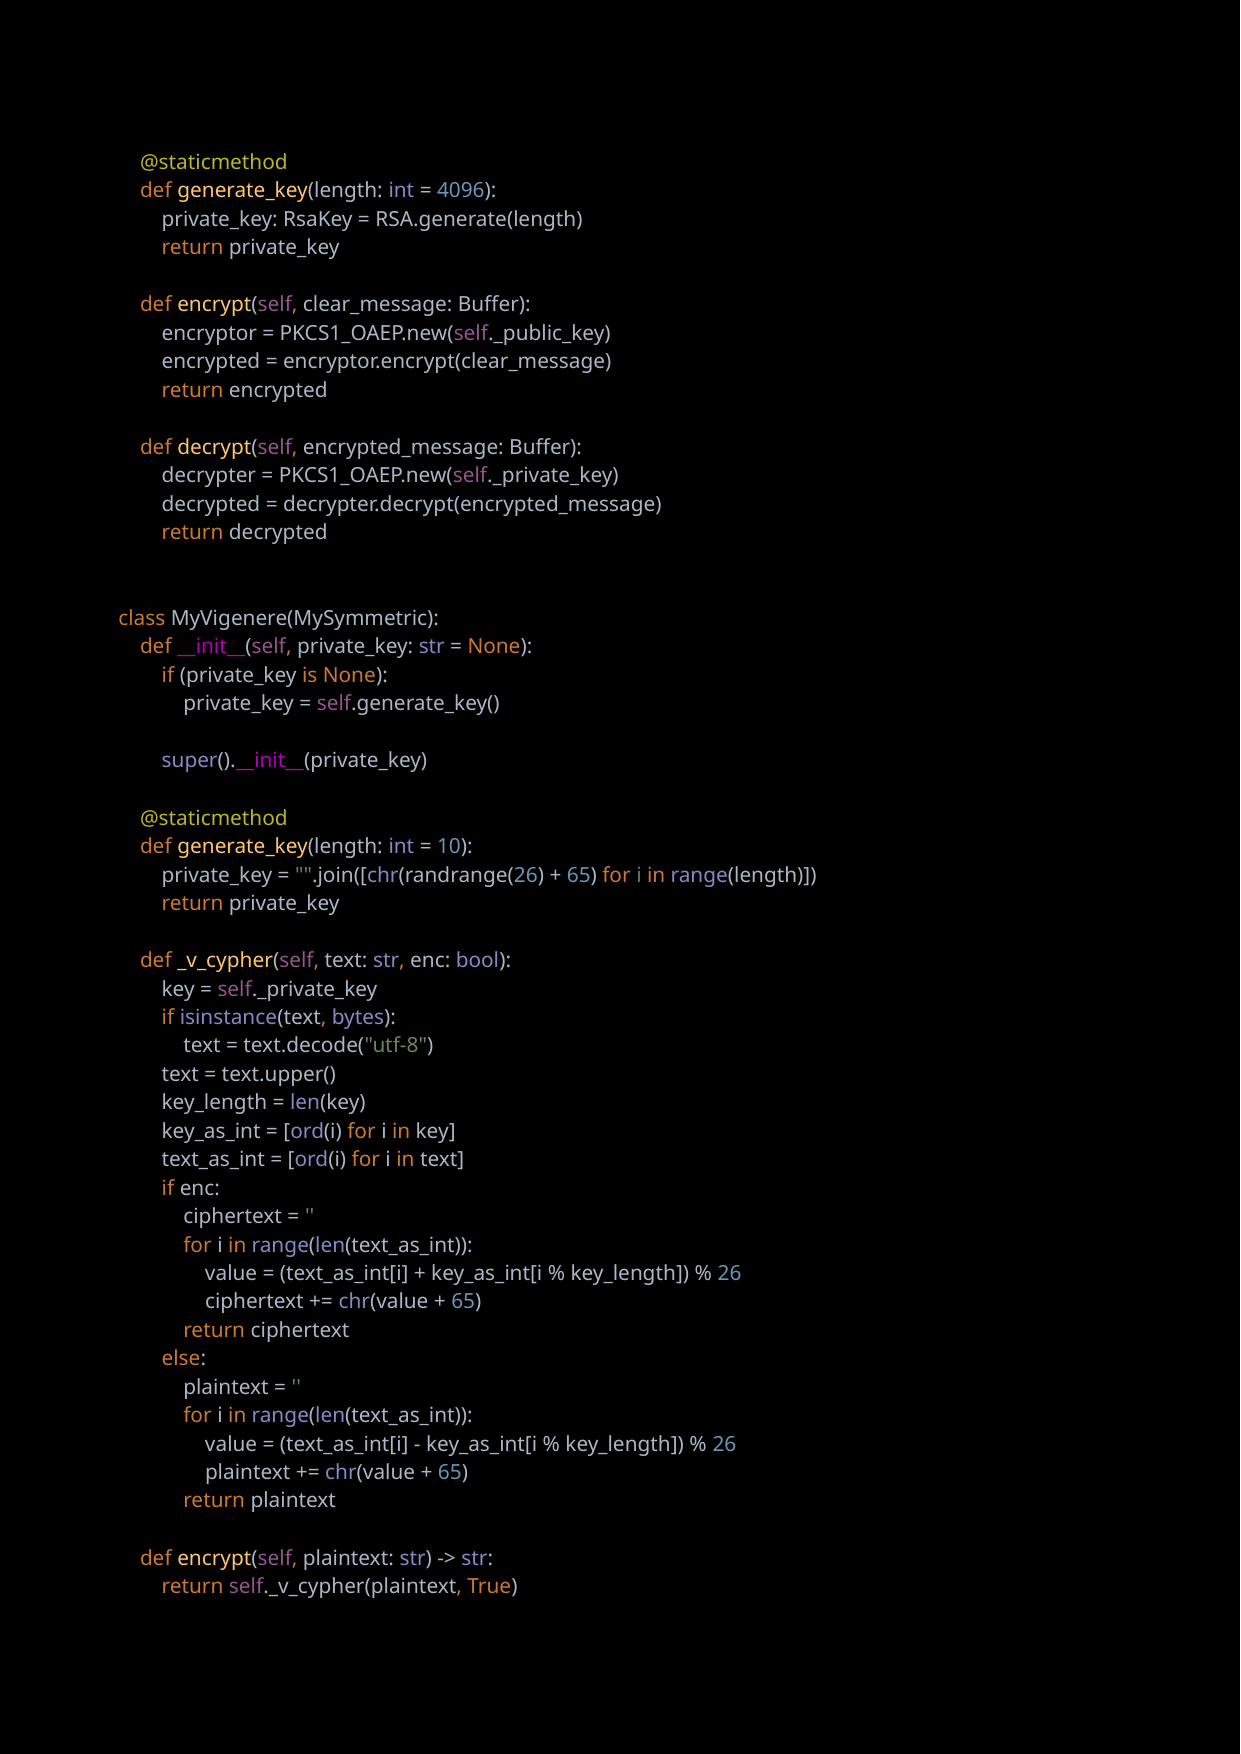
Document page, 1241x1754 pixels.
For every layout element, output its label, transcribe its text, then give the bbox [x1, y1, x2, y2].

text @staticmethod def generate_key(length: int = 4096): private_key: RsaKey = RSA.generate(length) return private_key def encrypt(self, clear_message: Buffer): encryptor = PKCS1_OAEP.new(self._public_key) encrypted = encryptor.encrypt(clear_message) return encrypted def decrypt(self, encrypted_message: Buffer): decrypter = PKCS1_OAEP.new(self._private_key) decrypted = decrypter.decrypt(encrypted_message) return decrypted class MyVigenere(MySymmetric): def __init__(self, private_key: str = None): if (private_key is None): private_key = self.generate_key() super().__init__(private_key) @staticmethod def generate_key(length: int = 10): private_key = "".join([chr(randrange(26) + 65) for i in range(length)]) return private_key def _v_cypher(self, text: str, enc: bool): key = self._private_key if isinstance(text, bytes): text = text.decode("utf-8") text = text.upper() key_length = len(key) key_as_int = [ord(i) for i in key] text_as_int = [ord(i) for i in text] if enc: ciphertext = '' for i in range(len(text_as_int)): value = (text_as_int[i] + key_as_int[i % key_length]) % 26 ciphertext += chr(value + 65) return ciphertext else: plaintext = '' for i in range(len(text_as_int)): value = (text_as_int[i] - key_as_int[i % key_length]) % 26 plaintext += chr(value + 65) return plaintext def encrypt(self, plaintext: str) -> str: return self._v_cypher(plaintext, True) [118, 118, 1122, 1628]
